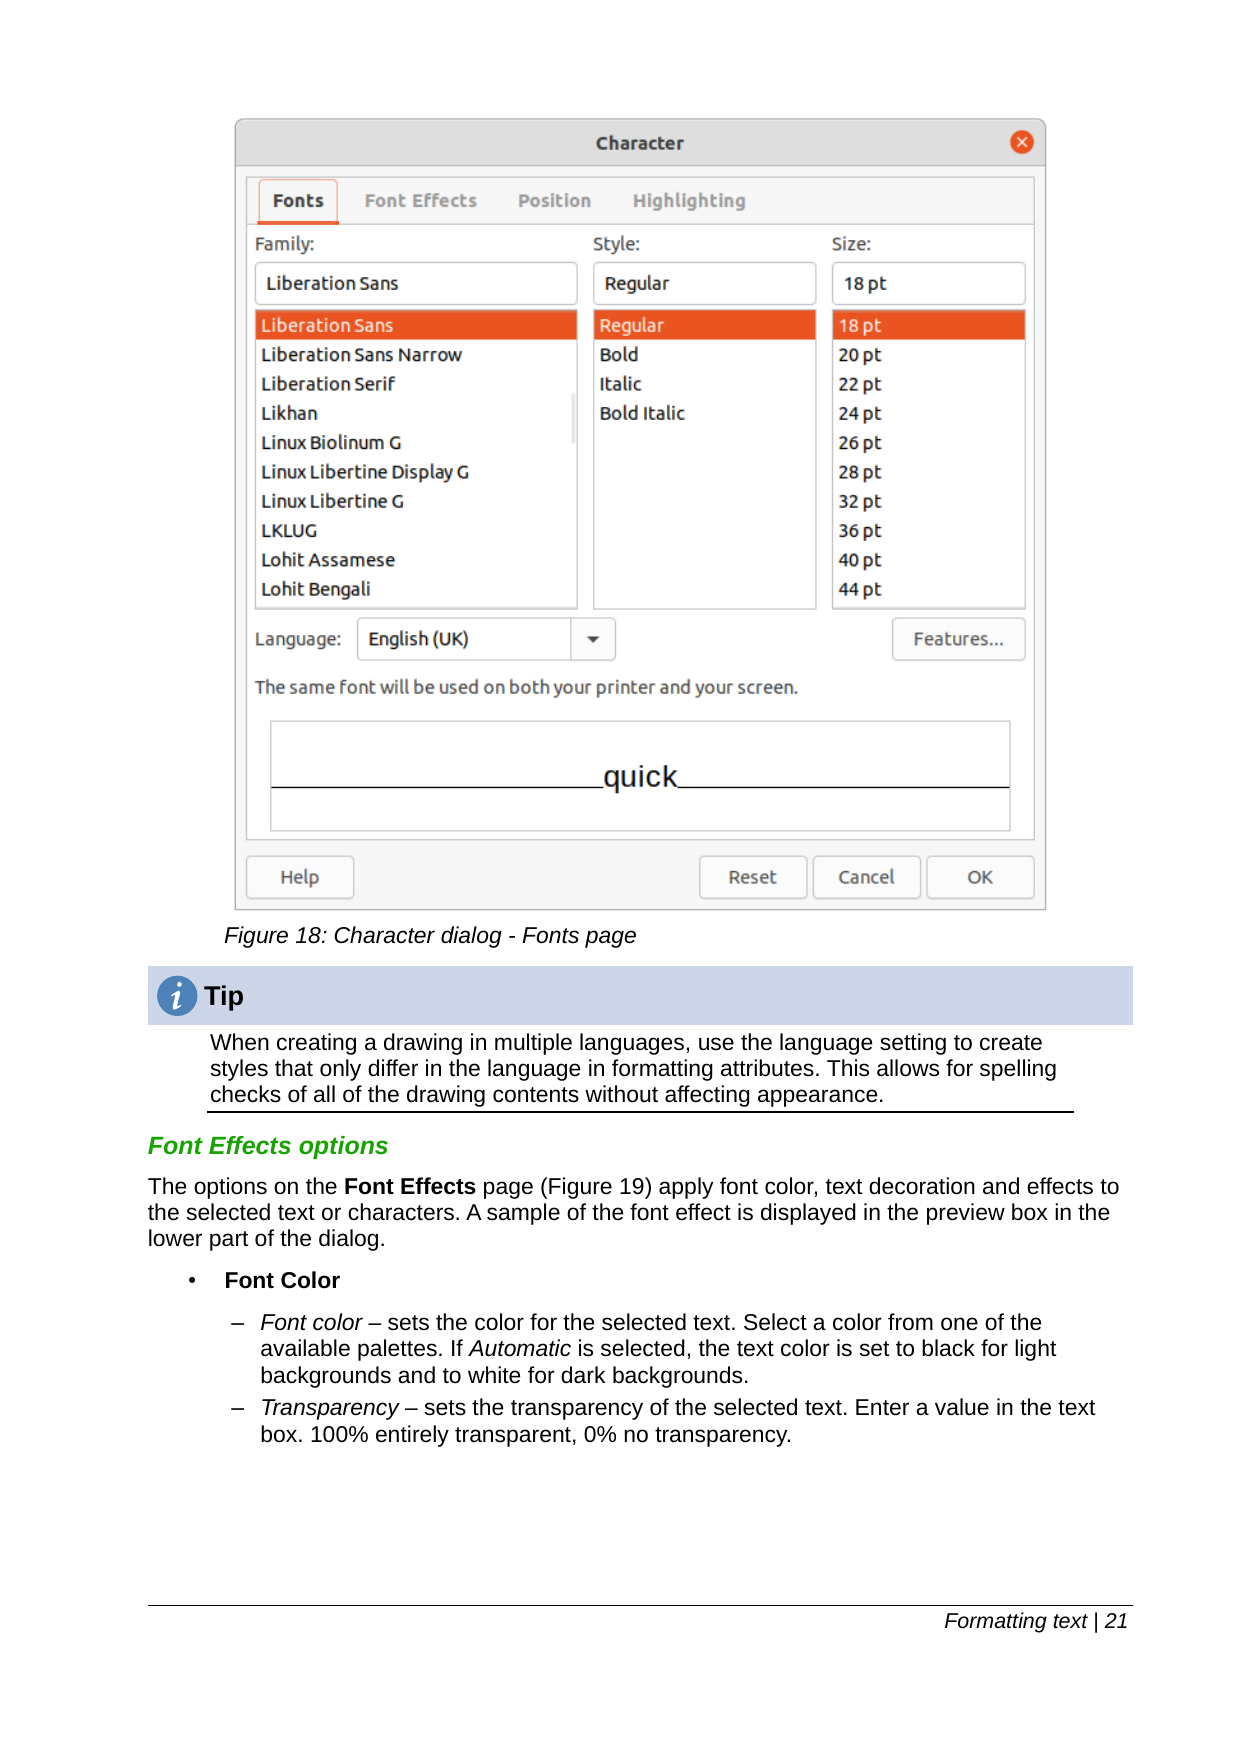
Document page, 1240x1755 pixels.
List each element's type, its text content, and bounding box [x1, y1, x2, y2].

subtitle Tip [148, 966, 1133, 1025]
text Figure 18: Character dialog - Fonts page [224, 922, 1057, 948]
list Font color – sets the color for the selected text. Select a color from one of the available palettes. If Automatic is selected, the text color is set to black for light backgrounds and to white for dark backgrounds. [231, 1309, 1133, 1388]
list Transparency – sets the transparency of the selected text. Enter a value in the text box. 100% entirely transparent, 0% no transparency. [231, 1394, 1133, 1447]
text When creating a drawing in multiple languages, use the language setting to create styles that only differ in the language in formatting attributes. This allows for spelling checks of all of the drawing contents without affecting appearance. [207, 1025, 1074, 1111]
subtitle Font Effects options [148, 1131, 1133, 1160]
text The options on the Font Effects page (Figure 19) apply font color, text decoration and effects to the selected text or characters. A sample of the font effect is displayed in the preview box in the lower part of the dialog. [148, 1173, 1133, 1252]
list Font Color [185, 1264, 1133, 1296]
picture [223, 118, 1058, 922]
